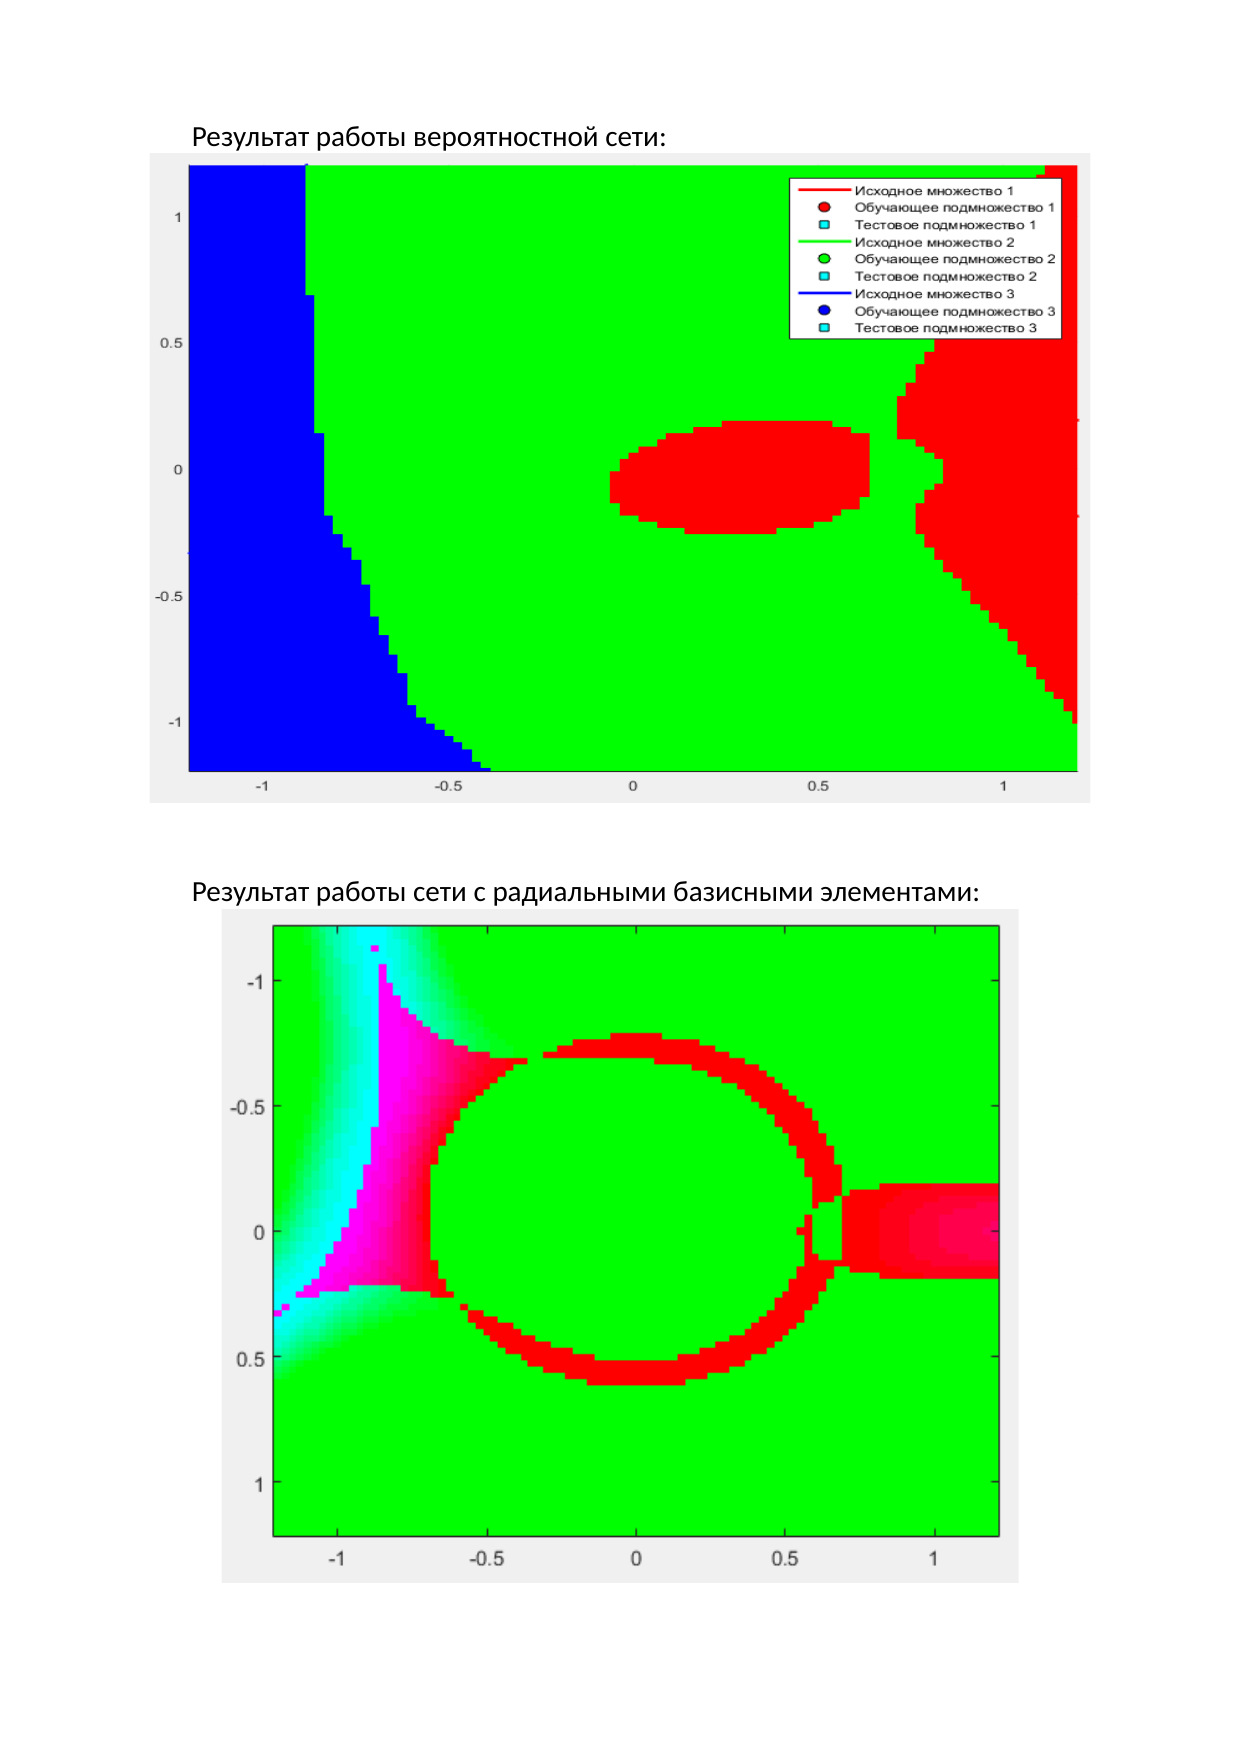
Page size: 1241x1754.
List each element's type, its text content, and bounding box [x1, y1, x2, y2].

picture [221, 909, 1019, 1583]
text Результат работы сети с радиальными базисными элементами: [118, 873, 1122, 909]
picture [149, 153, 1091, 803]
text Результат работы вероятностной сети: [118, 118, 1122, 154]
